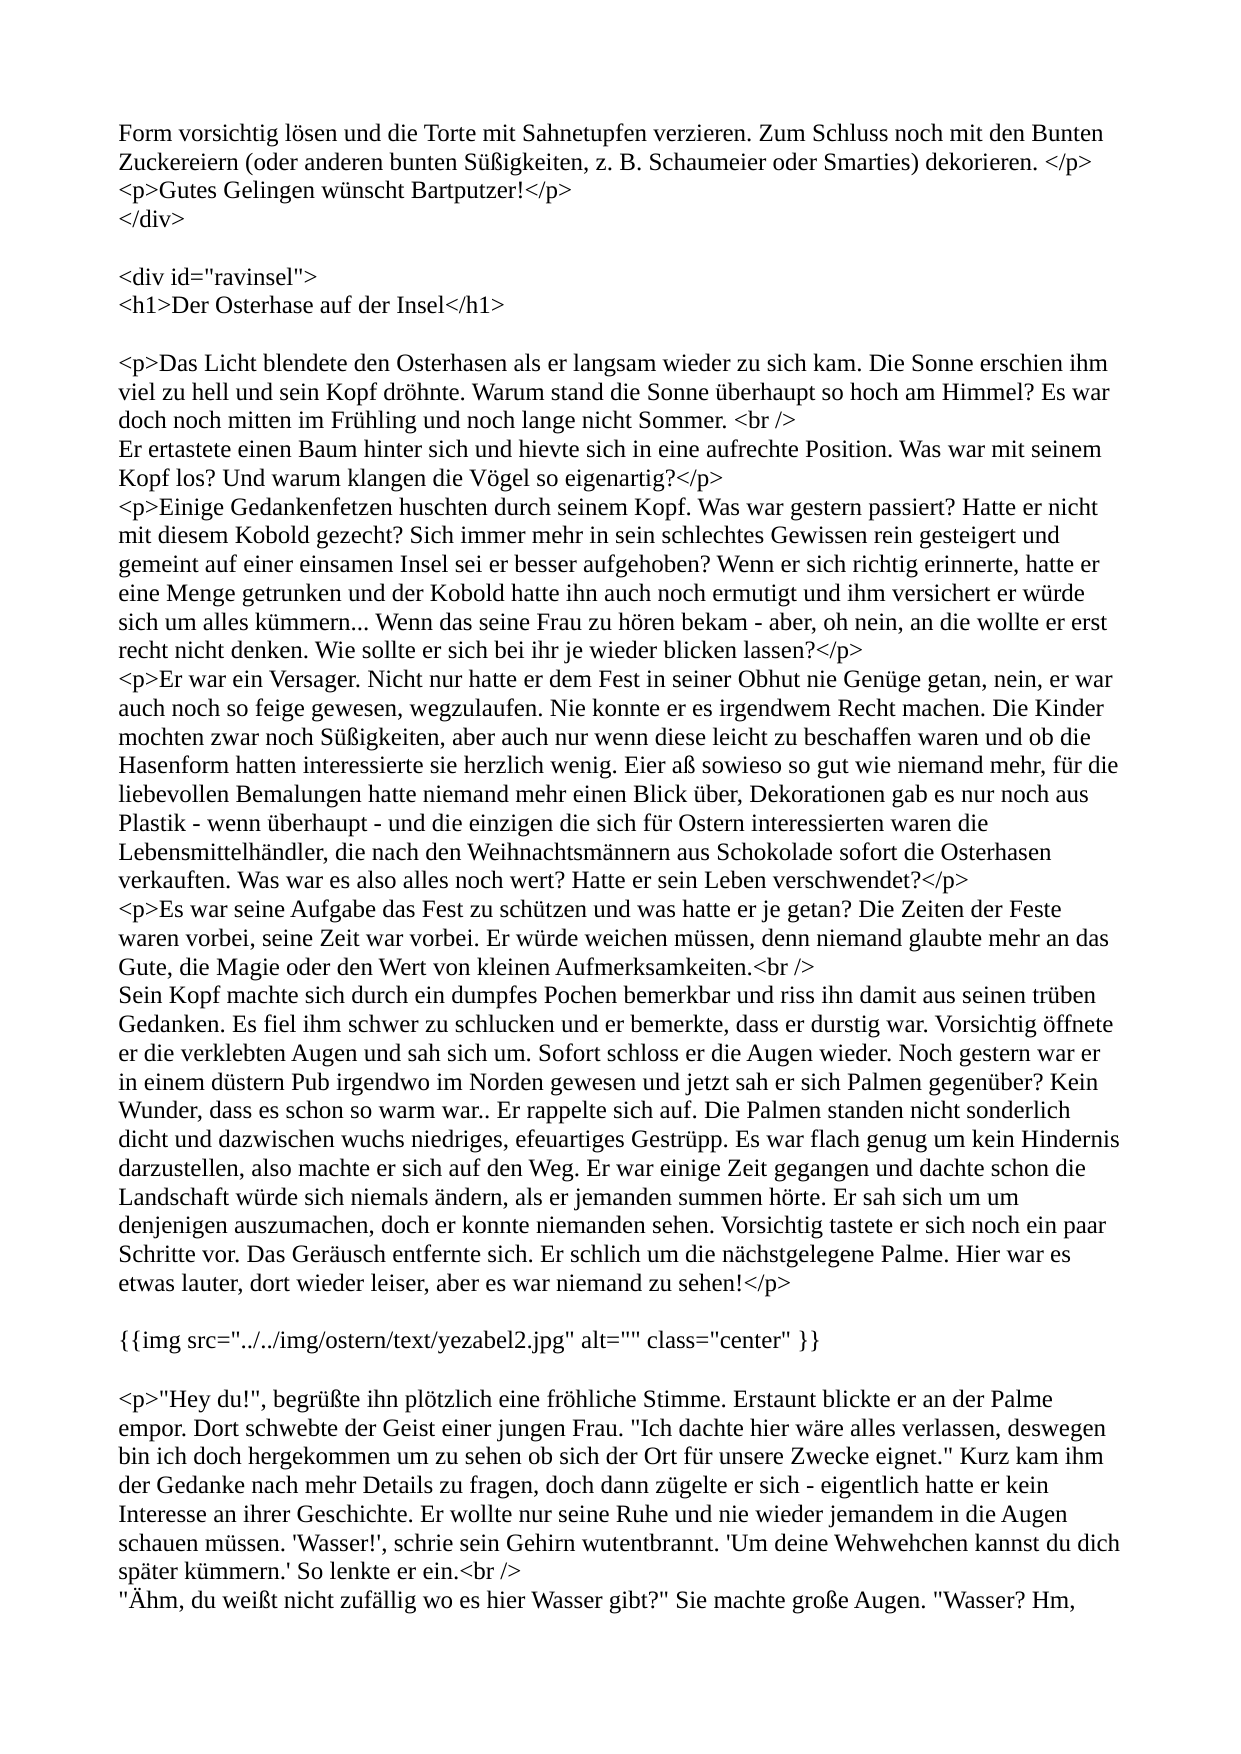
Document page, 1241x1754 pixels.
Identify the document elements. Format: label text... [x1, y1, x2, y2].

text <p>Das Licht blendete den Osterhasen als er langsam wieder zu sich kam. Die Sonne erschien ihm viel zu hell und sein Kopf dröhnte. Warum stand die Sonne überhaupt so hoch am Himmel? Es war doch noch mitten im Frühling und noch lange nicht Sommer. <br /> [118, 348, 1122, 434]
text <p>Einige Gedankenfetzen huschten durch seinem Kopf. Was war gestern passiert? Hatte er nicht mit diesem Kobold gezecht? Sich immer mehr in sein schlechtes Gewissen rein gesteigert und gemeint auf einer einsamen Insel sei er besser aufgehoben? Wenn er sich richtig erinnerte, hatte er eine Menge getrunken und der Kobold hatte ihn auch noch ermutigt und ihm versichert er würde sich um alles kümmern... Wenn das seine Frau zu hören bekam - aber, oh nein, an die wollte er erst recht nicht denken. Wie sollte er sich bei ihr je wieder blicken lassen?</p> [118, 492, 1122, 664]
text <p>Es war seine Aufgabe das Fest zu schützen und was hatte er je getan? Die Zeiten der Feste waren vorbei, seine Zeit war vorbei. Er würde weichen müssen, denn niemand glaubte mehr an das Gute, die Magie oder den Wert von kleinen Aufmerksamkeiten.<br /> [118, 894, 1122, 981]
text "Ähm, du weißt nicht zufällig wo es hier Wasser gibt?" Sie machte große Augen. "Wasser? Hm, [118, 1585, 1122, 1614]
text <p>Er war ein Versager. Nicht nur hatte er dem Fest in seiner Obhut nie Genüge getan, nein, er war auch noch so feige gewesen, wegzulaufen. Nie konnte er es irgendwem Recht machen. Die Kinder mochten zwar noch Süßigkeiten, aber auch nur wenn diese leicht zu beschaffen waren und ob die Hasenform hatten interessierte sie herzlich wenig. Eier aß sowieso so gut wie niemand mehr, für die liebevollen Bemalungen hatte niemand mehr einen Blick über, Dekorationen gab es nur noch aus Plastik - wenn überhaupt - und die einzigen die sich für Ostern interessierten waren die Lebensmittelhändler, die nach den Weihnachtsmännern aus Schokolade sofort die Osterhasen verkauften. Was war es also alles noch wert? Hatte er sein Leben verschwendet?</p> [118, 664, 1122, 894]
text <p>Gutes Gelingen wünscht Bartputzer!</p> [118, 176, 1122, 204]
text Er ertastete einen Baum hinter sich und hievte sich in eine aufrechte Position. Was war mit seinem Kopf los? Und warum klangen die Vögel so eigenartig?</p> [118, 434, 1122, 492]
text Sein Kopf machte sich durch ein dumpfes Pochen bemerkbar und riss ihn damit aus seinen trüben Gedanken. Es fiel ihm schwer zu schlucken und er bemerkte, dass er durstig war. Vorsichtig öffnete er die verklebten Augen und sah sich um. Sofort schloss er die Augen wieder. Noch gestern war er in einem düstern Pub irgendwo im Norden gewesen und jetzt sah er sich Palmen gegenüber? Kein Wunder, dass es schon so warm war.. Er rappelte sich auf. Die Palmen standen nicht sonderlich dicht und dazwischen wuchs niedriges, efeuartiges Gestrüpp. Es war flach genug um kein Hindernis darzustellen, also machte er sich auf den Weg. Er war einige Zeit gegangen und dachte schon die Landschaft würde sich niemals ändern, als er jemanden summen hörte. Er sah sich um um denjenigen auszumachen, doch er konnte niemanden sehen. Vorsichtig tastete er sich noch ein paar Schritte vor. Das Geräusch entfernte sich. Er schlich um die nächstgelegene Palme. Hier war es etwas lauter, dort wieder leiser, aber es war niemand zu sehen!</p> [118, 981, 1122, 1297]
text Form vorsichtig lösen und die Torte mit Sahnetupfen verzieren. Zum Schluss noch mit den Bunten Zuckereiern (oder anderen bunten Süßigkeiten, z. B. Schaumeier oder Smarties) dekorieren. </p> [118, 118, 1122, 176]
text <h1>Der Osterhase auf der Insel</h1> [118, 291, 1122, 319]
text </div> [118, 204, 1122, 233]
text <p>"Hey du!", begrüßte ihn plötzlich eine fröhliche Stimme. Erstaunt blickte er an der Palme empor. Dort schwebte der Geist einer jungen Frau. "Ich dachte hier wäre alles verlassen, deswegen bin ich doch hergekommen um zu sehen ob sich der Ort für unsere Zwecke eignet." Kurz kam ihm der Gedanke nach mehr Details zu fragen, doch dann zügelte er sich - eigentlich hatte er kein Interesse an ihrer Geschichte. Er wollte nur seine Ruhe und nie wieder jemandem in die Augen schauen müssen. 'Wasser!', schrie sein Gehirn wutentbrannt. 'Um deine Wehwehchen kannst du dich später kümmern.' So lenkte er ein.<br /> [118, 1384, 1122, 1585]
text {{img src="../../img/ostern/text/yezabel2.jpg" alt="" class="center" }} [118, 1326, 1122, 1354]
text <div id="ravinsel"> [118, 262, 1122, 291]
